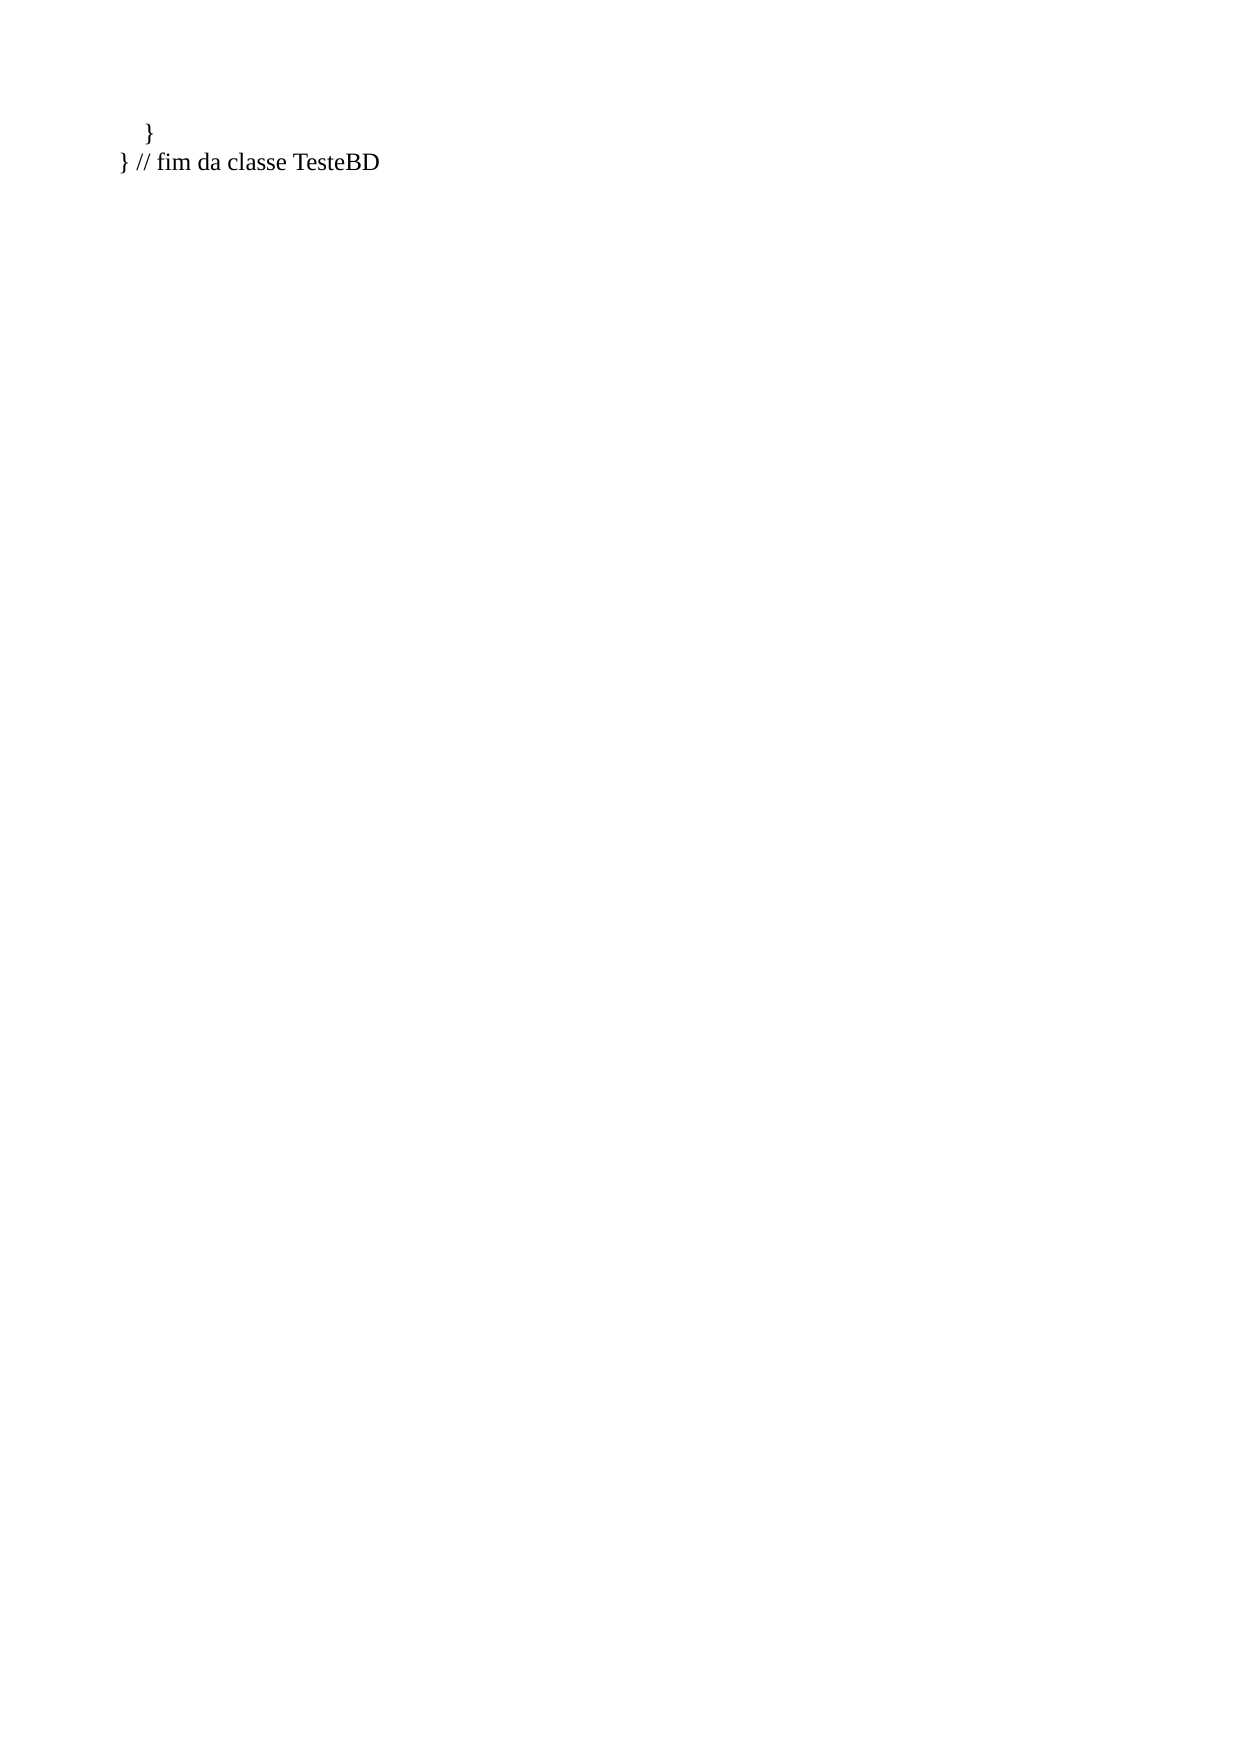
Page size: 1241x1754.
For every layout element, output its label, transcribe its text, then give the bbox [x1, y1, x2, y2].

text } // fim da classe TesteBD [118, 147, 1122, 176]
text } [118, 118, 1122, 147]
